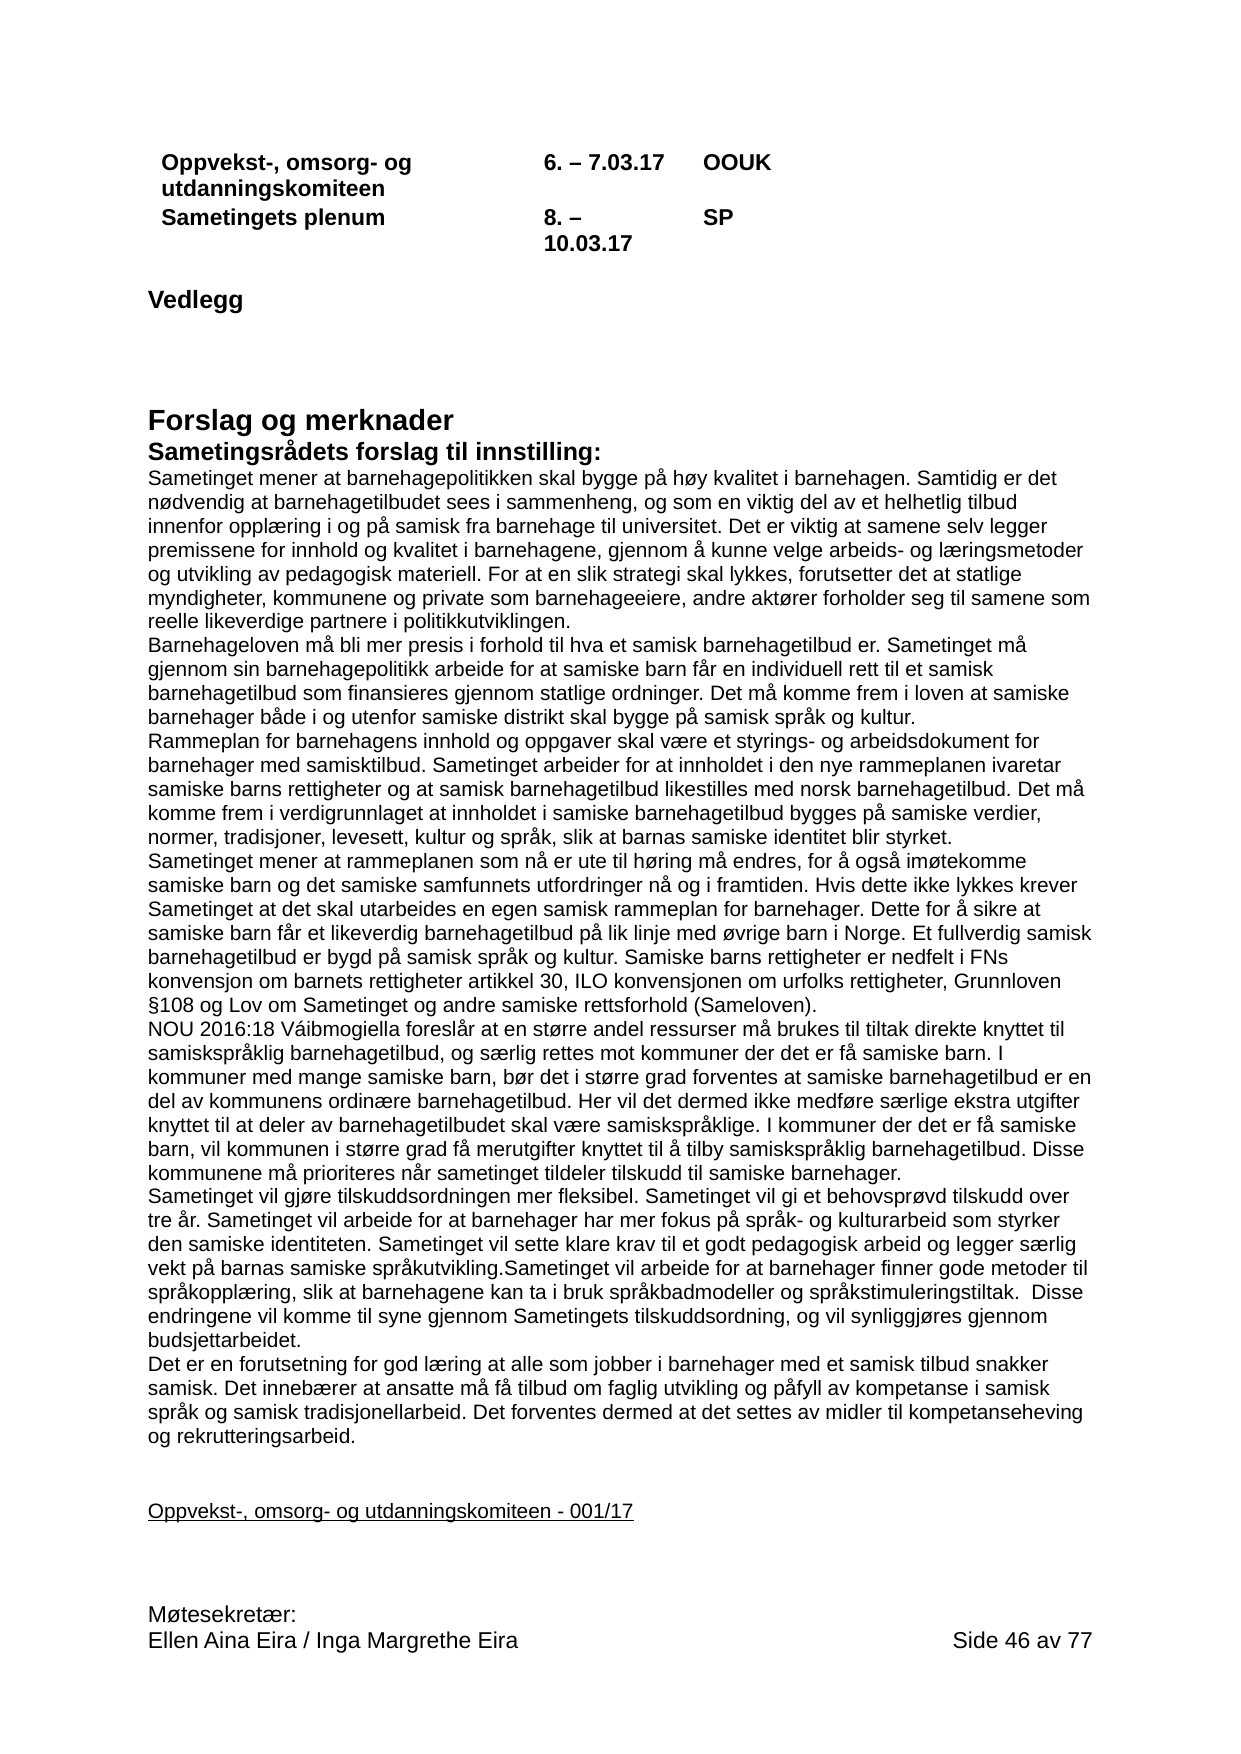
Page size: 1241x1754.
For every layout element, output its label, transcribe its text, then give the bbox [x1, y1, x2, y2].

table_cell 6. – 7.03.17 [530, 148, 689, 202]
table_cell OOUK [689, 148, 1056, 202]
table_cell Sametingets plenum [148, 203, 530, 257]
table_header Vedlegg [136, 148, 1067, 376]
table_cell 8. – 10.03.17 [530, 203, 689, 257]
table_cell SP [689, 203, 1056, 257]
table_cell Oppvekst-, omsorg- og utdanningskomiteen [148, 148, 530, 202]
table_header [148, 350, 998, 376]
table_header Forslag og merknader Sametingsrådets forslag til innstilling: Sametinget mener at barnehagepolitikken skal bygge på høy kvalitet i barnehagen. Samtidig er det nødvendig at barnehagetilbudet sees i sammenheng, og som en viktig del av et helhetlig tilbud innenfor opplæring i og på samisk fra barnehage til universitet. Det er viktig at samene selv legger premissene for innhold og kvalitet i barnehagene, gjennom å kunne velge arbeids- og læringsmetoder og utvikling av pedagogisk materiell. For at en slik strategi skal lykkes, forutsetter det at statlige myndigheter, kommunene og private som barnehageeiere, andre aktører forholder seg til samene som reelle likeverdige partnere i politikkutviklingen. Barnehageloven må bli mer presis i forhold til hva et samisk barnehagetilbud er. Sametinget må gjennom sin barnehagepolitikk arbeide for at samiske barn får en individuell rett til et samisk barnehagetilbud som finansieres gjennom statlige ordninger. Det må komme frem i loven at samiske barnehager både i og utenfor samiske distrikt skal bygge på samisk språk og kultur. Rammeplan for barnehagens innhold og oppgaver skal være et styrings- og arbeidsdokument for barnehager med samisktilbud. Sametinget arbeider for at innholdet i den nye rammeplanen ivaretar samiske barns rettigheter og at samisk barnehagetilbud likestilles med norsk barnehagetilbud. Det må komme frem i verdigrunnlaget at innholdet i samiske barnehagetilbud bygges på samiske verdier, normer, tradisjoner, levesett, kultur og språk, slik at barnas samiske identitet blir styrket. Sametinget mener at rammeplanen som nå er ute til høring må endres, for å også imøtekomme samiske barn og det samiske samfunnets utfordringer nå og i framtiden. Hvis dette ikke lykkes krever Sametinget at det skal utarbeides en egen samisk rammeplan for barnehager. Dette for å sikre at samiske barn får et likeverdig barnehagetilbud på lik linje med øvrige barn i Norge. Et fullverdig samisk barnehagetilbud er bygd på samisk språk og kultur. Samiske barns rettigheter er nedfelt i FNs konvensjon om barnets rettigheter artikkel 30, ILO konvensjonen om urfolks rettigheter, Grunnloven §108 og Lov om Sametinget og andre samiske rettsforhold (Sameloven). NOU 2016:18 Váibmogiella foreslår at en større andel ressurser må brukes til tiltak direkte knyttet til samiskspråklig barnehagetilbud, og særlig rettes mot kommuner der det er få samiske barn. I kommuner med mange samiske barn, bør det i større grad forventes at samiske barnehagetilbud er en del av kommunens ordinære barnehagetilbud. Her vil det dermed ikke medføre særlige ekstra utgifter knyttet til at deler av barnehagetilbudet skal være samiskspråklige. I kommuner der det er få samiske barn, vil kommunen i større grad få merutgifter knyttet til å tilby samiskspråklig barnehagetilbud. Disse kommunene må prioriteres når sametinget tildeler tilskudd til samiske barnehager. Sametinget vil gjøre tilskuddsordningen mer fleksibel. Sametinget vil gi et behovsprøvd tilskudd over tre år. Sametinget vil arbeide for at barnehager har mer fokus på språk- og kulturarbeid som styrker den samiske identiteten. Sametinget vil sette klare krav til et godt pedagogisk arbeid og legger særlig vekt på barnas samiske språkutvikling.Sametinget vil arbeide for at barnehager finner gode metoder til språkopplæring, slik at barnehagene kan ta i bruk språkbadmodeller og språkstimuleringstiltak. Disse endringene vil komme til syne gjennom Sametingets tilskuddsordning, og vil synliggjøres gjennom budsjettarbeidet. Det er en forutsetning for god læring at alle som jobber i barnehager med et samisk tilbud snakker samisk. Det innebærer at ansatte må få tilbud om faglig utvikling og påfyll av kompetanse i samisk språk og samisk tradisjonellarbeid. Det forventes dermed at det settes av midler til kompetanseheving og rekrutteringsarbeid. [136, 403, 1104, 1472]
text Oppvekst-, omsorg- og utdanningskomiteen - 001/17 [148, 1499, 1093, 1553]
